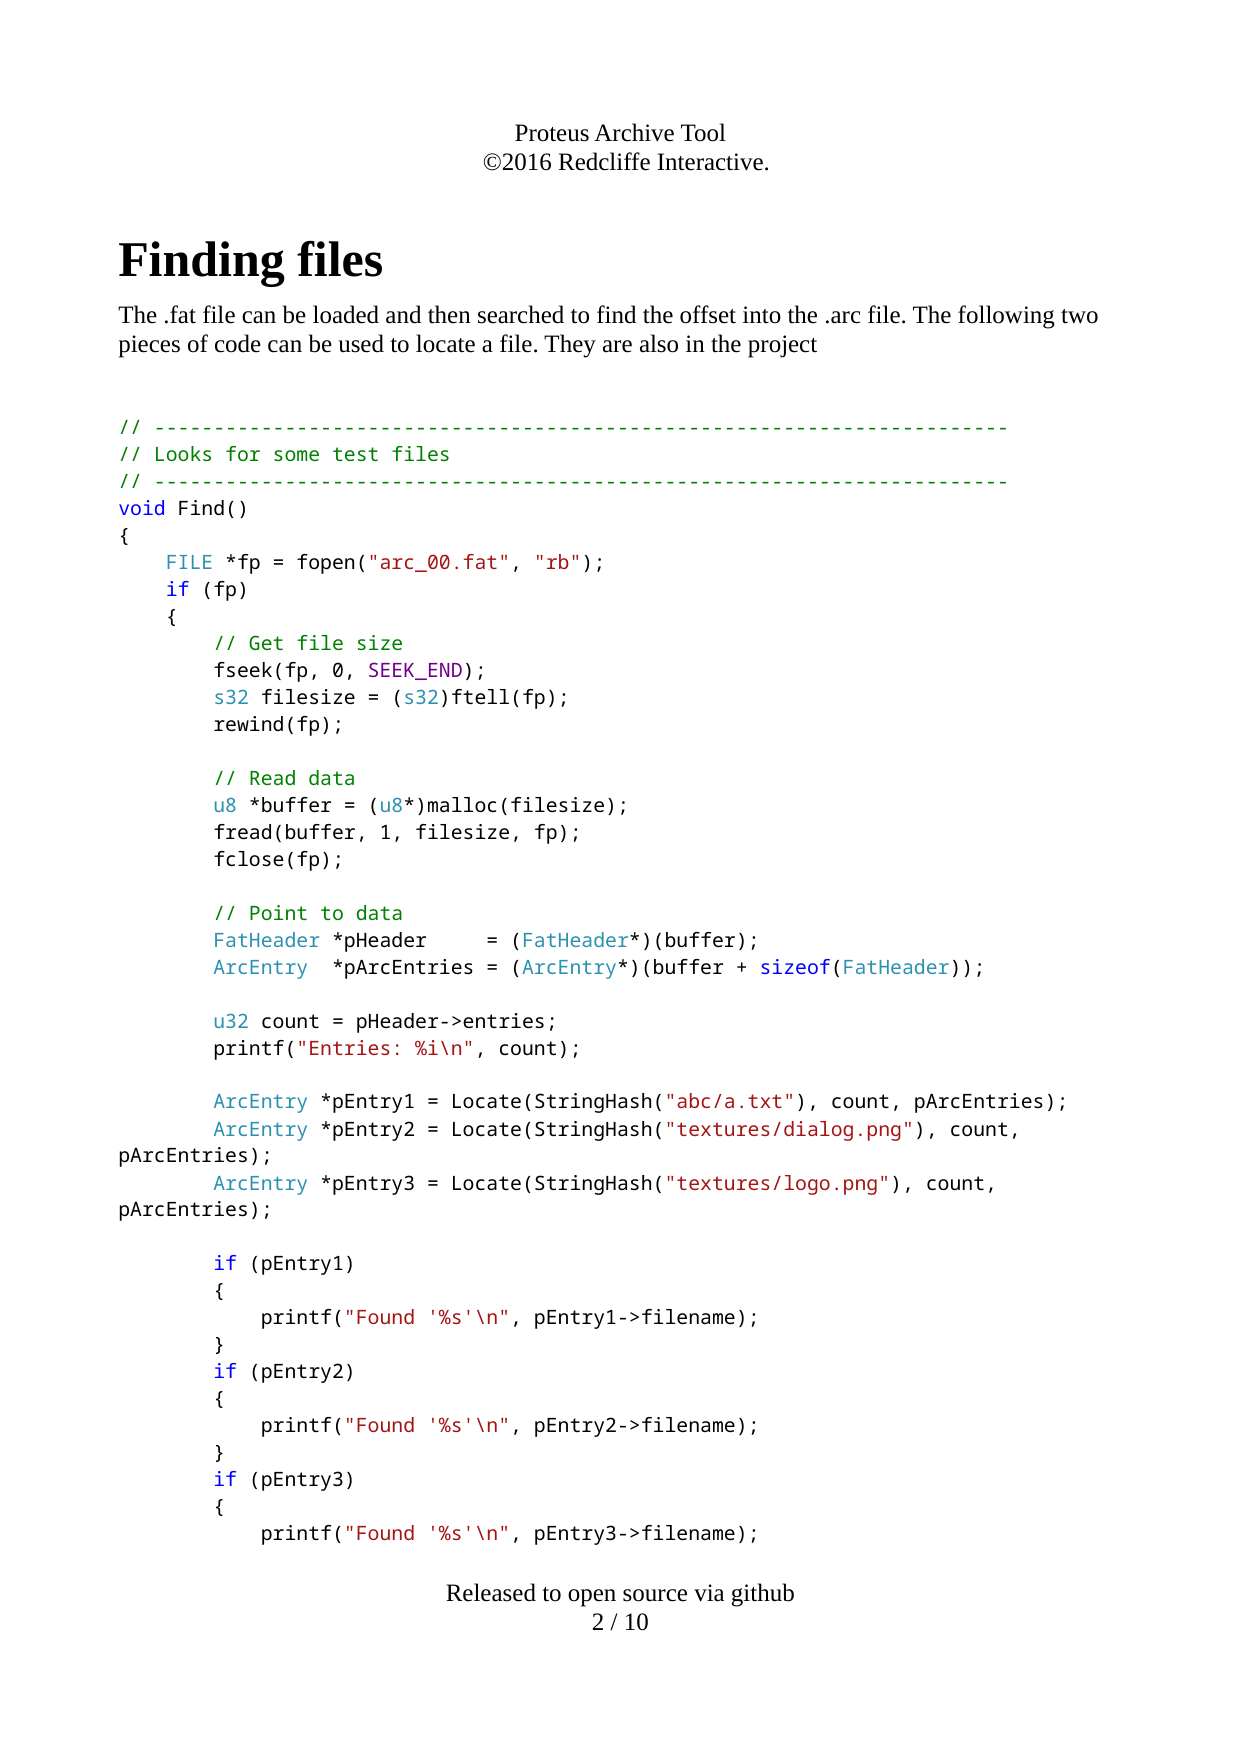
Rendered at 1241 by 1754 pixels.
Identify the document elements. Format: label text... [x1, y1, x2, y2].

text s32 filesize = (s32)ftell(fp); [118, 683, 1122, 710]
text // Get file size [118, 629, 1122, 656]
text fread(buffer, 1, filesize, fp); [118, 818, 1122, 845]
text // ------------------------------------------------------------------------ [118, 413, 1122, 440]
text { [118, 602, 1122, 629]
text printf("Found '%s'\n", pEntry2->filename); [118, 1412, 1122, 1438]
text u32 count = pHeader->entries; [118, 1007, 1122, 1034]
text { [118, 1492, 1122, 1519]
text ArcEntry *pEntry2 = Locate(StringHash("textures/dialog.png"), count, pArcEntries); [118, 1115, 1122, 1169]
text if (pEntry1) [118, 1250, 1122, 1277]
text FILE *fp = fopen("arc_00.fat", "rb"); [118, 548, 1122, 575]
text ArcEntry *pEntry3 = Locate(StringHash("textures/logo.png"), count, pArcEntries); [118, 1169, 1122, 1223]
text { [118, 521, 1122, 548]
text void Find() [118, 494, 1122, 521]
text u8 *buffer = (u8*)malloc(filesize); [118, 791, 1122, 818]
text fseek(fp, 0, SEEK_END); [118, 656, 1122, 683]
text ArcEntry *pArcEntries = (ArcEntry*)(buffer + sizeof(FatHeader)); [118, 953, 1122, 980]
text } [118, 1331, 1122, 1358]
text if (pEntry2) [118, 1358, 1122, 1384]
text if (fp) [118, 575, 1122, 602]
text rewind(fp); [118, 710, 1122, 737]
text { [118, 1277, 1122, 1304]
text // Point to data [118, 899, 1122, 926]
text { [118, 1384, 1122, 1412]
text FatHeader *pHeader = (FatHeader*)(buffer); [118, 926, 1122, 953]
text ArcEntry *pEntry1 = Locate(StringHash("abc/a.txt"), count, pArcEntries); [118, 1088, 1122, 1115]
text if (pEntry3) [118, 1466, 1122, 1492]
text printf("Found '%s'\n", pEntry3->filename); [118, 1519, 1122, 1546]
text // Looks for some test files [118, 440, 1122, 467]
subtitle Finding files [118, 230, 1122, 288]
text } [118, 1438, 1122, 1466]
text printf("Entries: %i\n", count); [118, 1034, 1122, 1061]
text // ------------------------------------------------------------------------ [118, 467, 1122, 494]
text fclose(fp); [118, 845, 1122, 872]
text // Read data [118, 764, 1122, 791]
text The .fat file can be loaded and then searched to find the offset into the .arc file. The following two pieces of code can be used to locate a file. They are also in the project [118, 300, 1122, 358]
text printf("Found '%s'\n", pEntry1->filename); [118, 1304, 1122, 1331]
